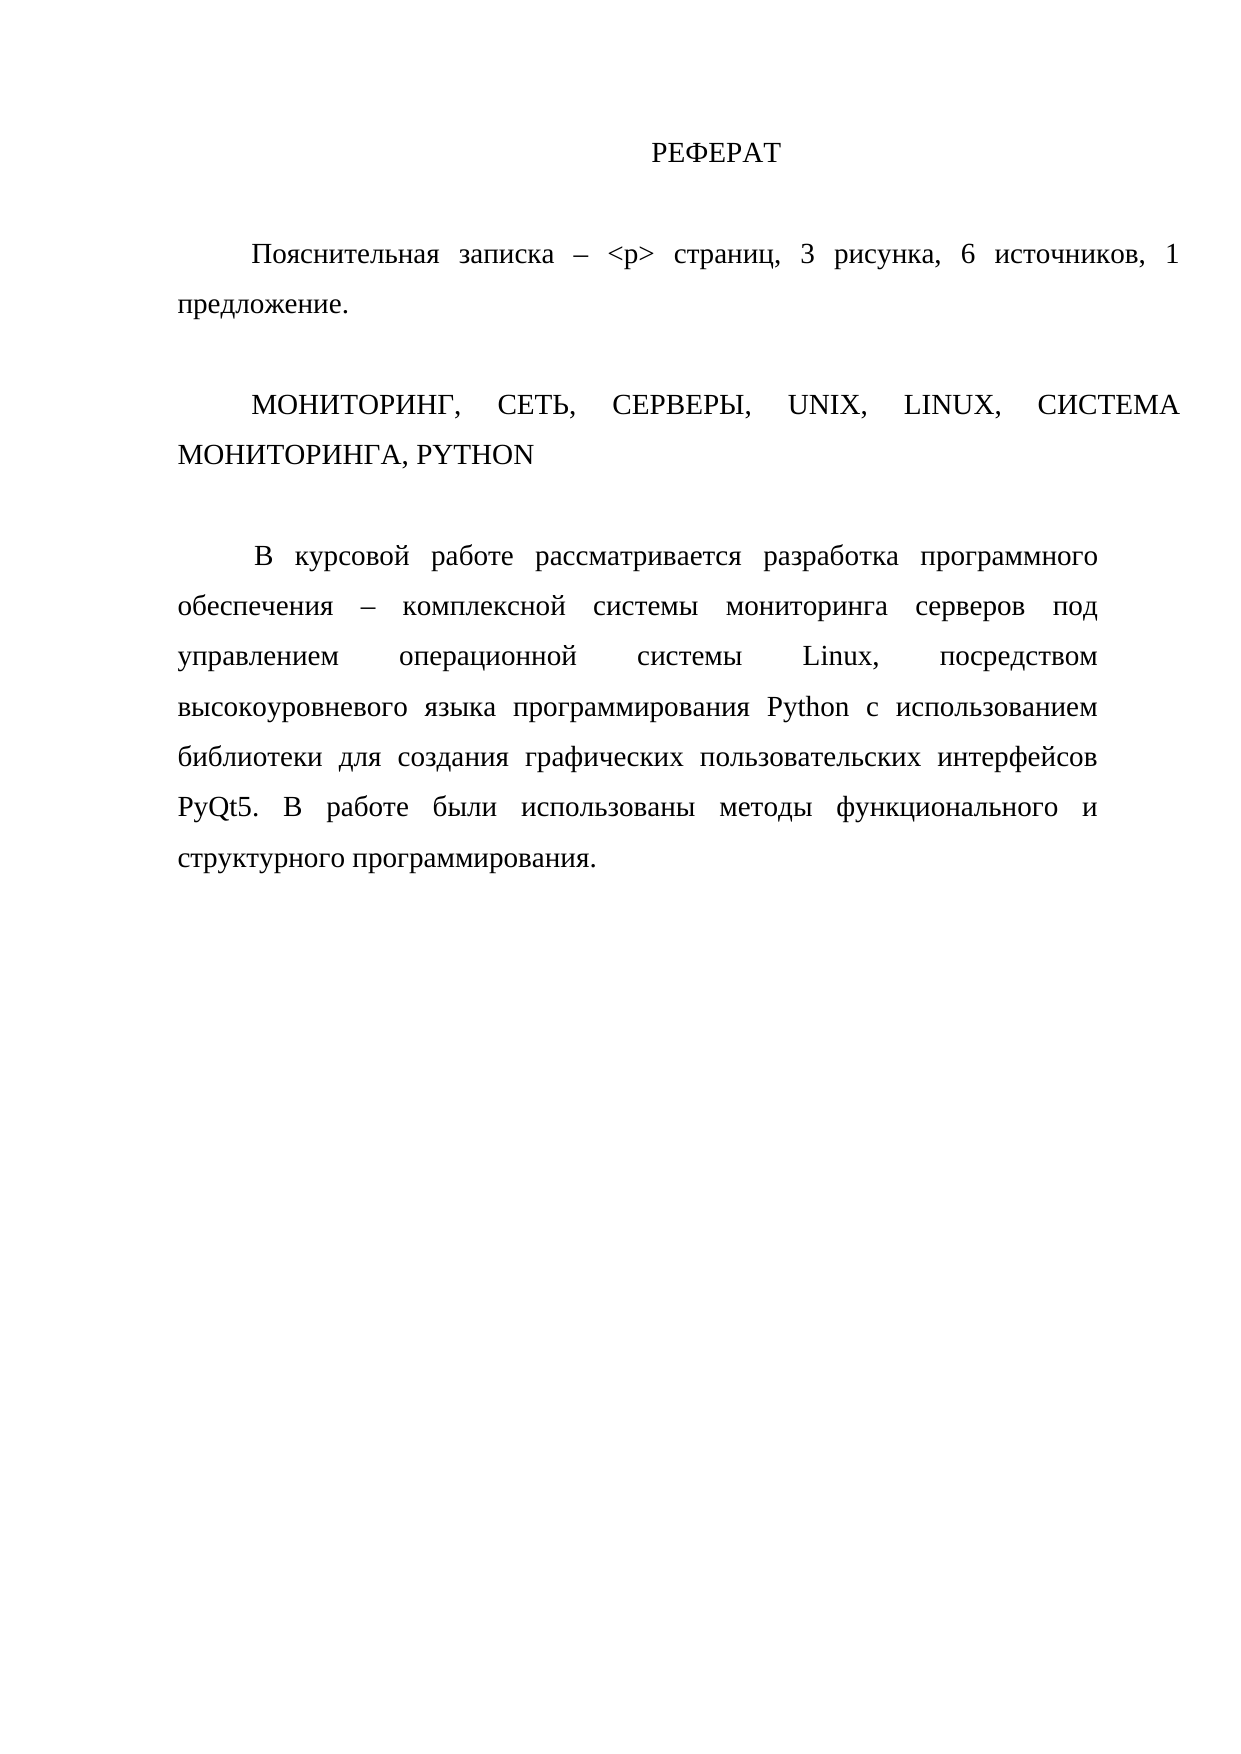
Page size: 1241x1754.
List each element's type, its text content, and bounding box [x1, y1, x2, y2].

text МОНИТОРИНГ, СЕТЬ, СЕРВЕРЫ, UNIX, LINUX, СИСТЕМА МОНИТОРИНГА, PYTHON [177, 387, 1181, 471]
text РЕФЕРАТ [177, 135, 1181, 169]
text Пояснительная записка – <p> страниц, 3 рисунка, 6 источников, 1 предложение. [177, 236, 1181, 320]
text В курсовой работе рассматривается разработка программного обеспечения – комплексной системы мониторинга серверов под управлением операционной системы Linux, посредством высокоуровневого языка программирования Python с использованием библиотеки для создания графических пользовательских интерфейсов PyQt5. В работе были использованы методы функционального и структурного программирования. [177, 538, 1098, 873]
